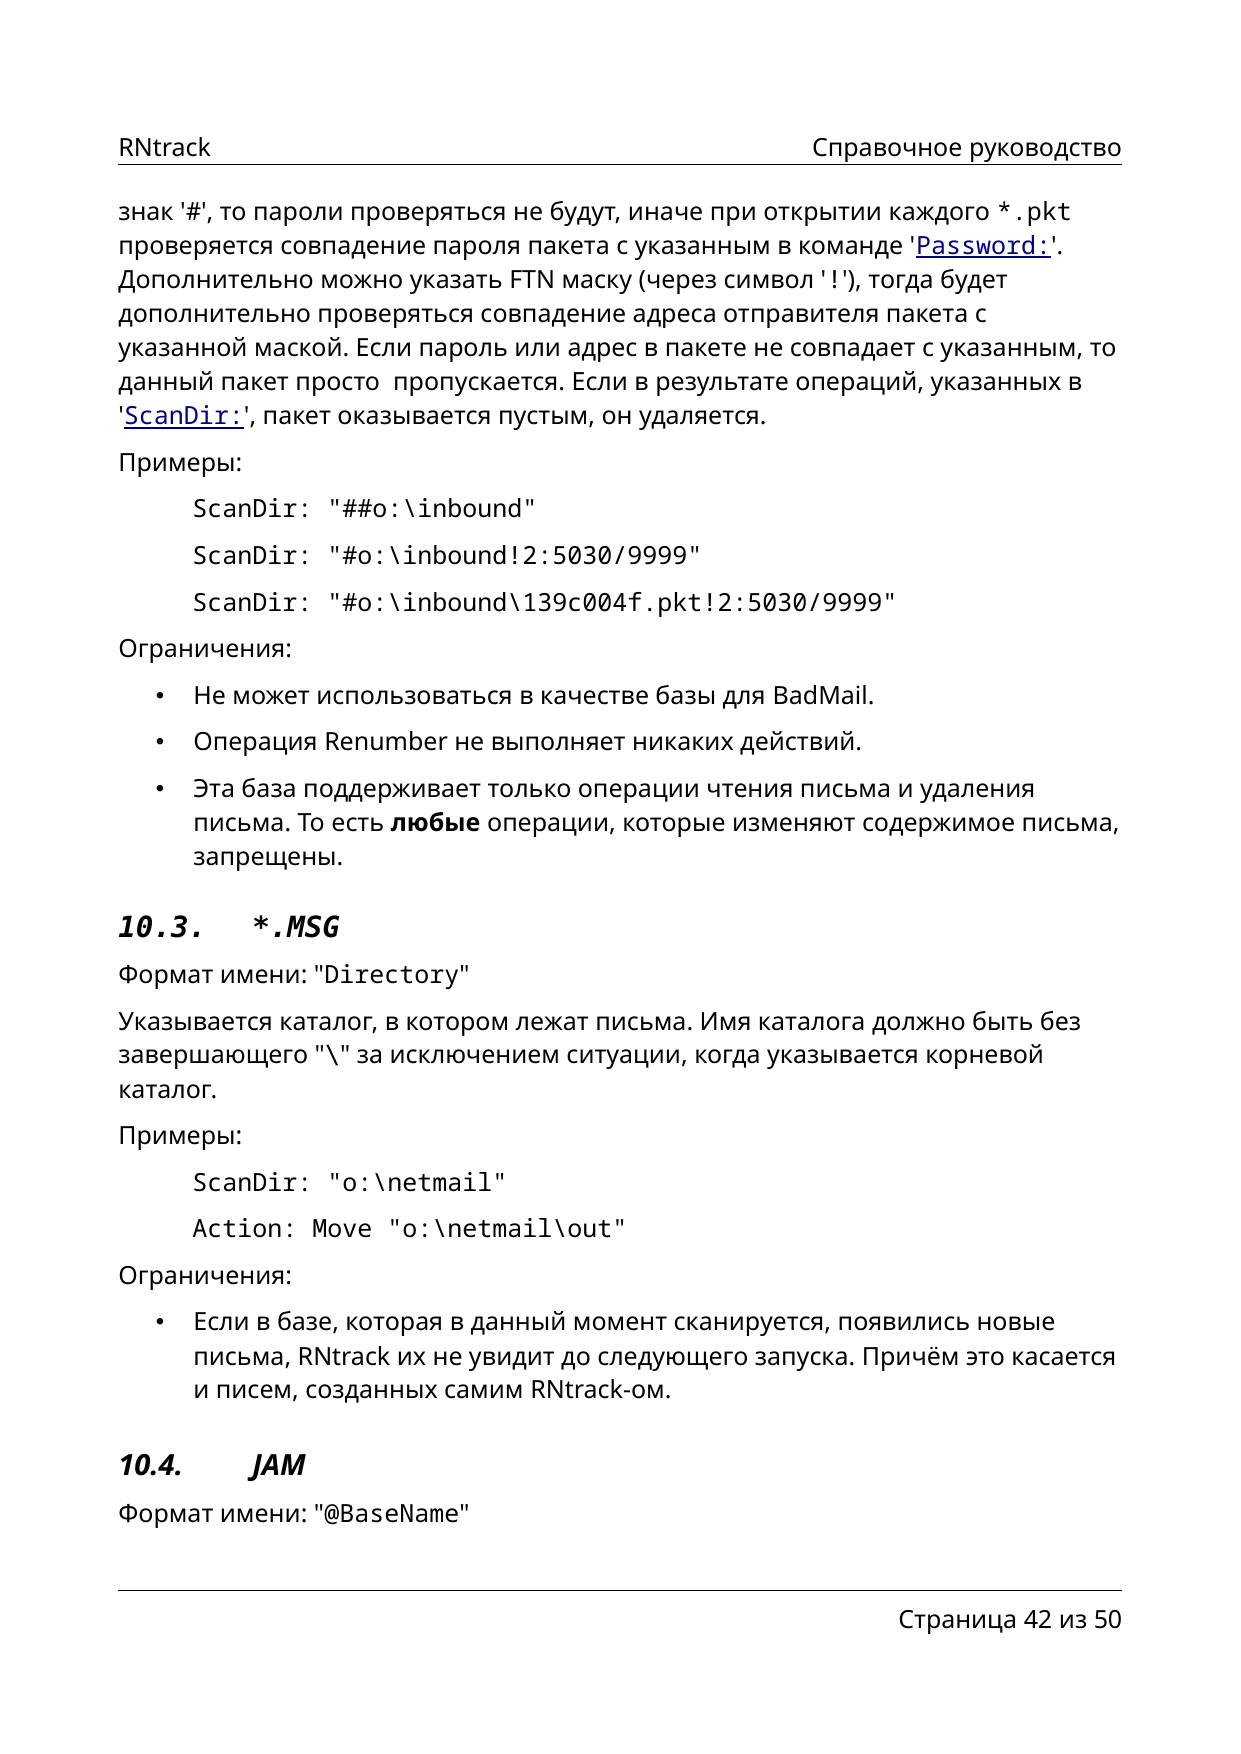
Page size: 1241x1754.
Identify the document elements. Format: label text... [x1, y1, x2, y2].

text Формат имени: "Directory" [118, 957, 1122, 991]
list Не может использоваться в качестве базы для BadMail. [156, 677, 1122, 711]
list Эта база поддерживает только операции чтения письма и удаления письма. То есть любые операции, которые изменяют содержимое письма, запрещены. [156, 770, 1122, 873]
subtitle JAM [118, 1444, 1122, 1483]
list Если в базе, которая в данный момент сканируется, появились новые письма, RNtrack их не увидит до следующего запуска. Причём это касается и писем, созданных самим RNtrack-ом. [156, 1304, 1122, 1406]
text ScanDir: "#o:\inbound!2:5030/9999" [192, 538, 1122, 572]
text Примеры: [118, 1118, 1122, 1152]
text Ограничения: [118, 1257, 1122, 1292]
subtitle *.MSG [118, 910, 1122, 944]
text Action: Move "o:\netmail\out" [192, 1211, 1122, 1245]
text Формат имени: "@BaseName" [118, 1496, 1122, 1530]
text ScanDir: "##o:\inbound" [192, 491, 1122, 525]
text ScanDir: "o:\netmail" [192, 1164, 1122, 1198]
list Операция Renumber не выполняет никаких действий. [156, 724, 1122, 758]
text Ограничения: [118, 631, 1122, 665]
text ScanDir: "#o:\inbound\139c004f.pkt!2:5030/9999" [192, 584, 1122, 618]
text Примеры: [118, 444, 1122, 478]
text знак '#', то пароли проверяться не будут, иначе при открытии каждого *.pkt проверяется совпадение пароля пакета с указанным в команде 'Password:'. Дополнительно можно указать FTN маску (через символ '!'), тогда будет дополнительно проверяться совпадение адреса отправителя пакета с указанной маской. Если пароль или адрес в пакете не совпадает с указанным, то данный пакет просто пропускается. Если в результате операций, указанных в 'ScanDir:', пакет оказывается пустым, он удаляется. [118, 193, 1122, 432]
text Указывается каталог, в котором лежат письма. Имя каталога должно быть без завершающего "\" за исключением ситуации, когда указывается корневой каталог. [118, 1003, 1122, 1105]
